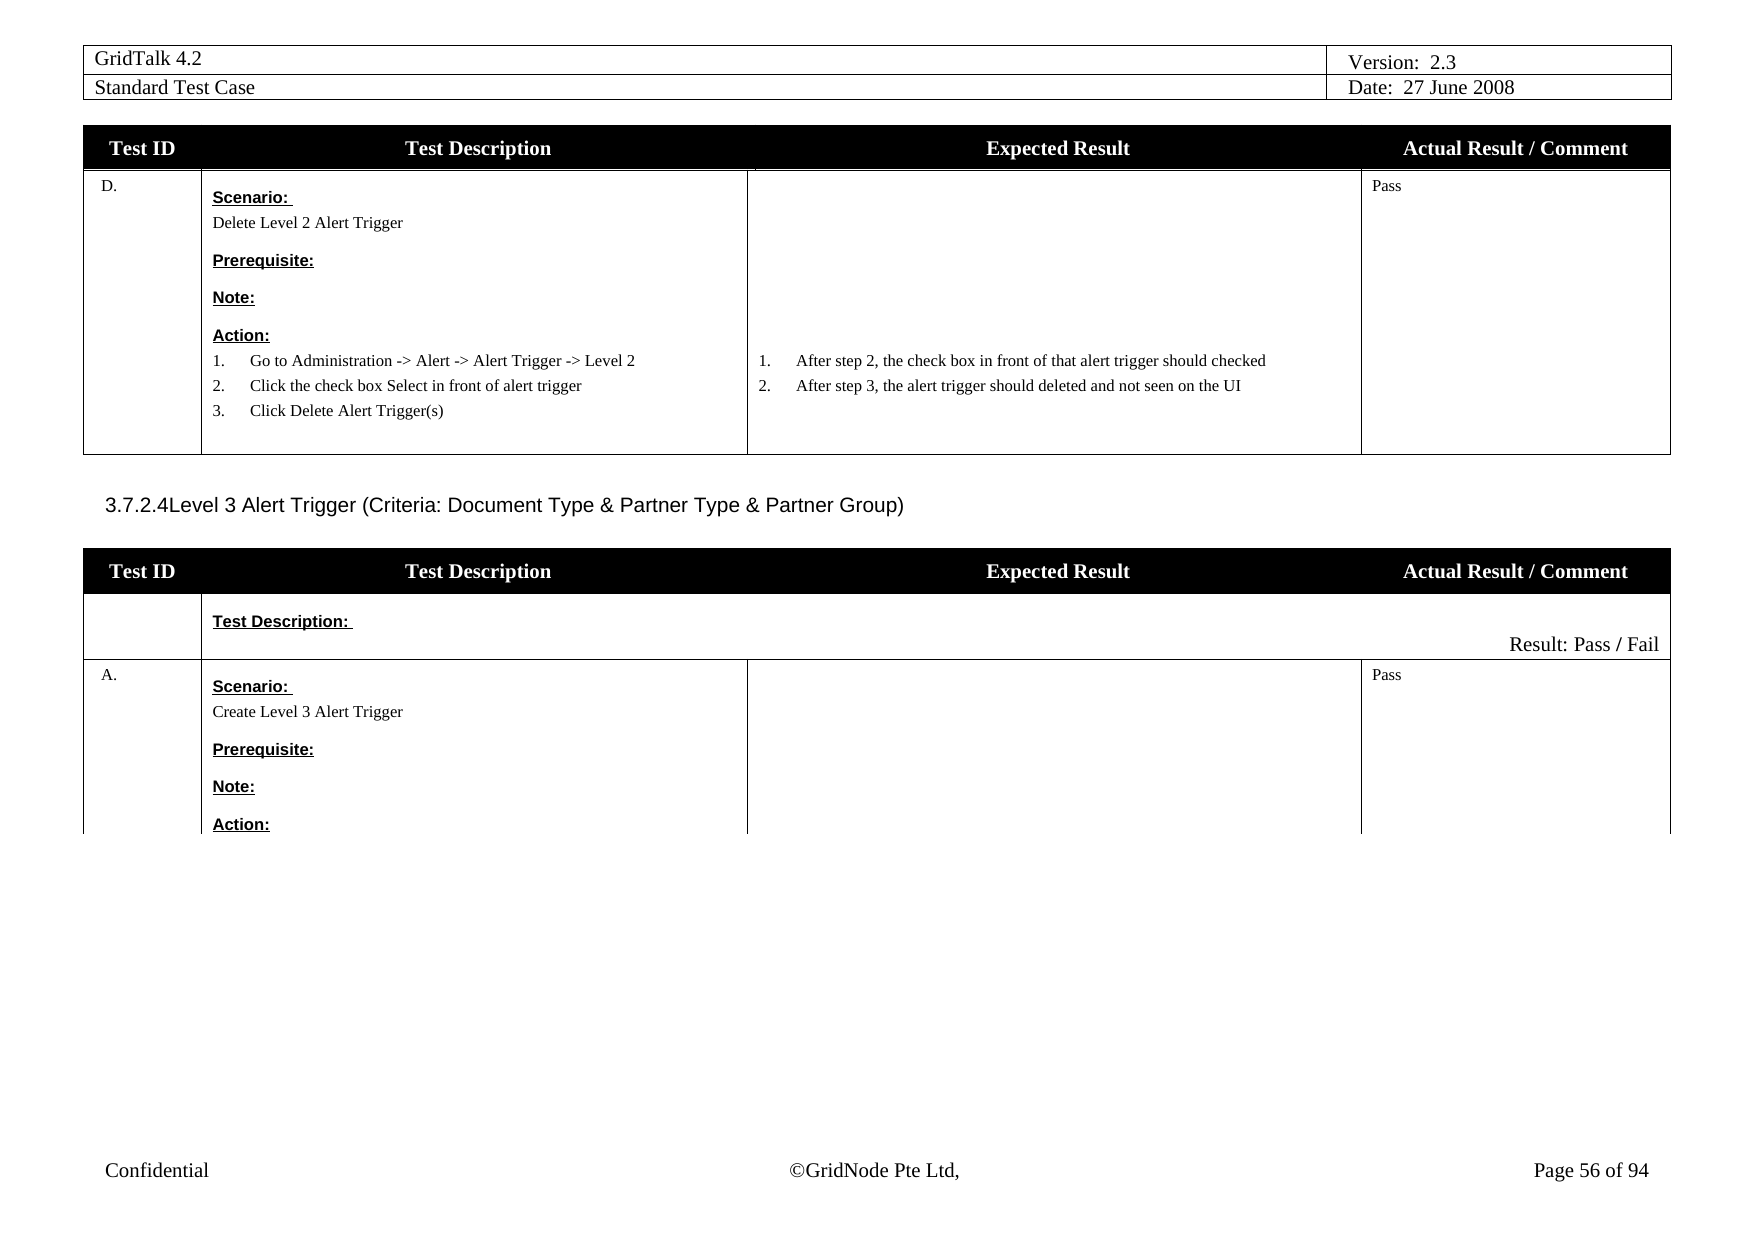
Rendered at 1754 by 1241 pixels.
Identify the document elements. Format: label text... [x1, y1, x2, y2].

table_cell [1362, 345, 1670, 419]
table_cell [748, 420, 1361, 454]
table_cell Scenario: Delete Level 2 Alert Trigger Prerequisite: Note: Action: [202, 171, 747, 344]
table_cell Test Description: Result: Pass / Fail [202, 594, 1670, 659]
table_cell [1362, 420, 1670, 454]
table_cell After step 2, the check box in front of that alert trigger should checked After step 3, the alert trigger should deleted and not seen on the UI [748, 345, 1361, 419]
table_header Test ID [84, 125, 201, 169]
table_header Expected Result [756, 125, 1361, 169]
table_header Test Description [202, 125, 755, 169]
table_header Expected Result [756, 548, 1361, 593]
table_cell Pass [1362, 171, 1670, 344]
table_cell [748, 171, 1361, 344]
table_header Actual Result / Comment [1362, 125, 1670, 169]
table_header Actual Result / Comment [1362, 548, 1670, 593]
table_cell Pass [1362, 660, 1670, 834]
table_cell [84, 594, 201, 659]
table_cell [748, 660, 1361, 834]
table_header Test Description [202, 548, 755, 593]
table_cell [202, 420, 747, 454]
subtitle Level 3 Alert Trigger (Criteria: Document Type & Partner Type & Partner Group) [105, 492, 1649, 517]
table_cell Go to Administration -> Alert -> Alert Trigger -> Level 2 Click the check box Select in front of alert trigger Click Delete Alert Trigger(s) [202, 345, 747, 419]
table_cell [84, 345, 201, 419]
table_cell Scenario: Create Level 3 Alert Trigger Prerequisite: Note: Action: [202, 660, 747, 834]
table_cell [84, 420, 201, 454]
table_cell [84, 660, 201, 834]
table_header Test ID [84, 548, 201, 593]
table_cell [84, 171, 201, 344]
